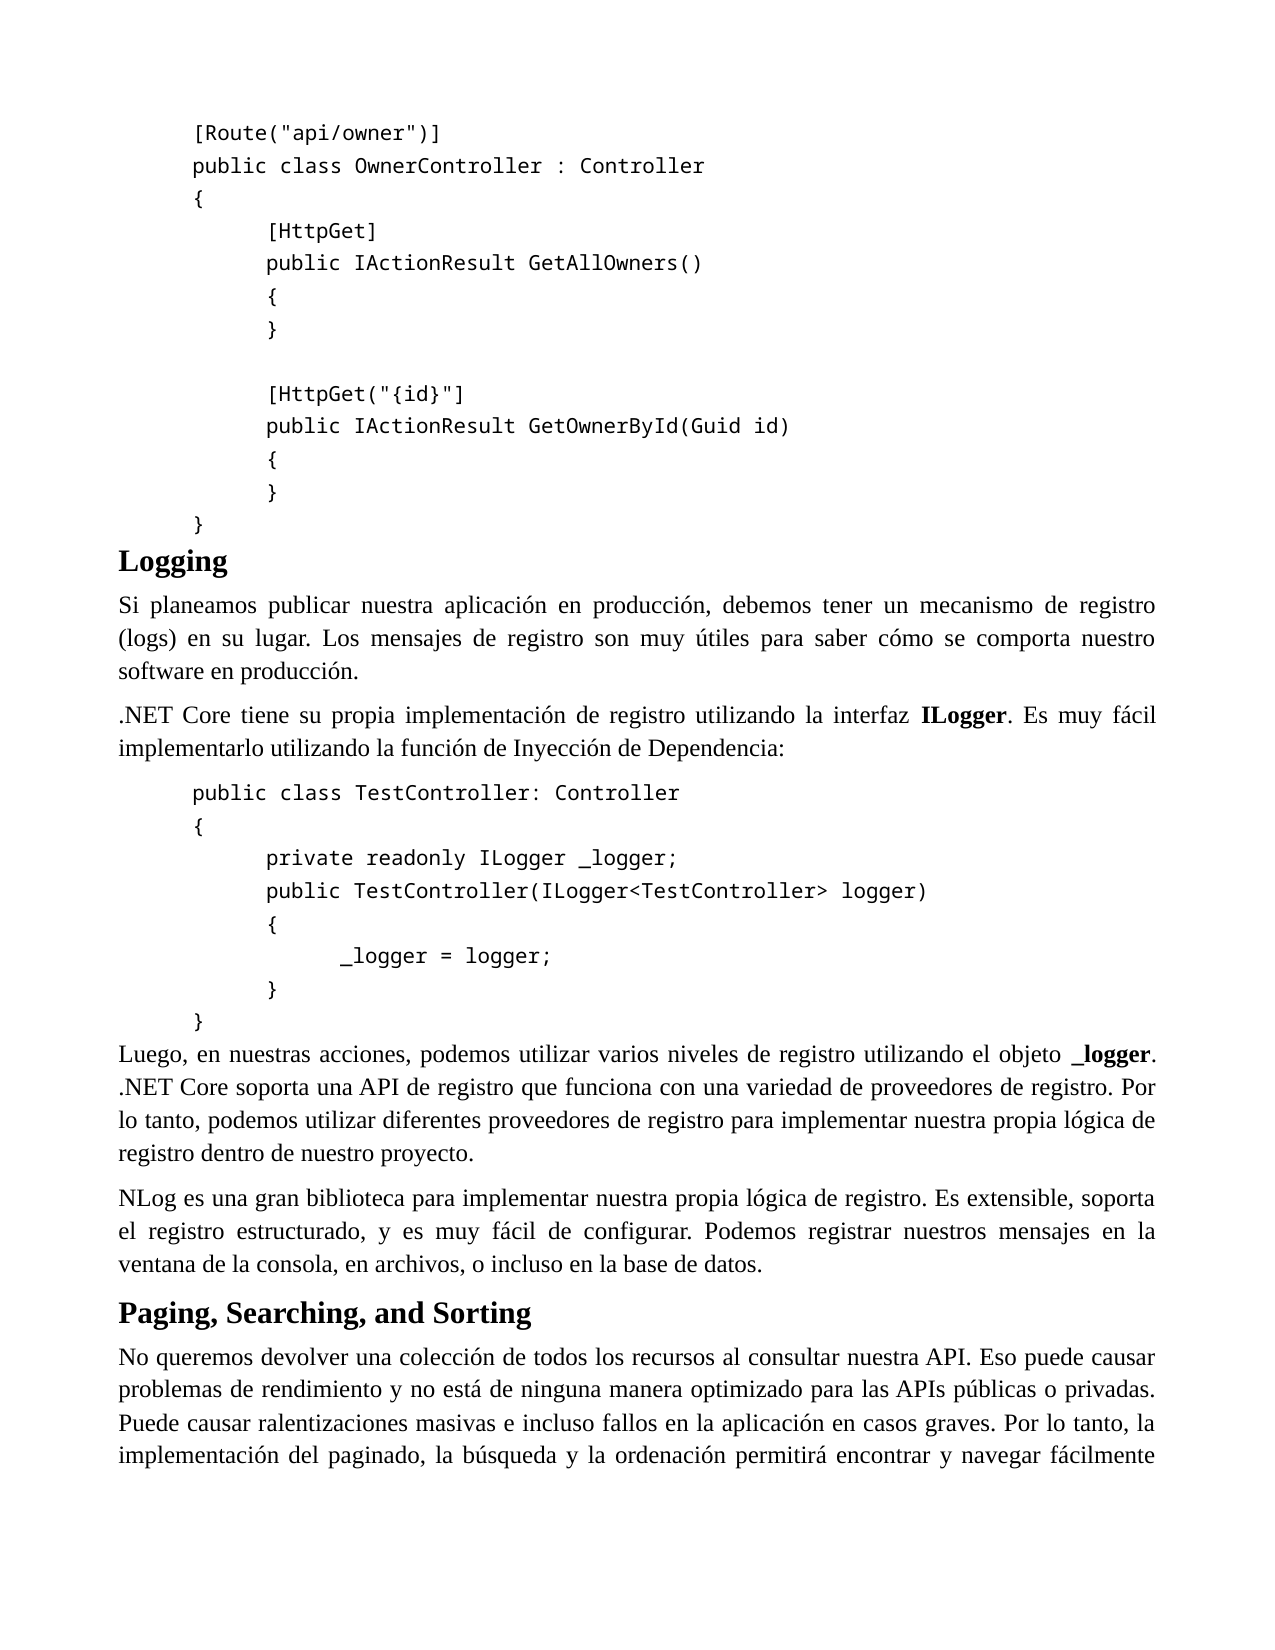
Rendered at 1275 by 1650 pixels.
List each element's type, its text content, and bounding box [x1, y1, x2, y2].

text } [266, 477, 1157, 505]
text NLog es una gran biblioteca para implementar nuestra propia lógica de registro. Es extensible, soporta el registro estructurado, y es muy fácil de configurar. Podemos registrar nuestros mensajes en la ventana de la consola, en archivos, o incluso en la base de datos. [118, 1183, 1157, 1278]
text private readonly ILogger _logger; [192, 843, 1157, 872]
text public TestController(ILogger<TestController> logger) [266, 876, 1157, 904]
text Luego, en nuestras acciones, podemos utilizar varios niveles de registro utilizando el objeto _logger. .NET Core soporta una API de registro que funciona con una variedad de proveedores de registro. Por lo tanto, podemos utilizar diferentes proveedores de registro para implementar nuestra propia lógica de registro dentro de nuestro proyecto. [118, 1039, 1157, 1167]
text .NET Core tiene su propia implementación de registro utilizando la interfaz ILogger. Es muy fácil implementarlo utilizando la función de Inyección de Dependencia: [118, 701, 1157, 762]
subtitle Paging, Searching, and Sorting [118, 1294, 1157, 1330]
text No queremos devolver una colección de todos los recursos al consultar nuestra API. Eso puede causar problemas de rendimiento y no está de ninguna manera optimizado para las APIs públicas o privadas. Puede causar ralentizaciones masivas e incluso fallos en la aplicación en casos graves. Por lo tanto, la implementación del paginado, la búsqueda y la ordenación permitirá encontrar y navegar fácilmente [118, 1342, 1157, 1469]
text public IActionResult GetOwnerById(Guid id) [266, 412, 1157, 440]
text { [266, 444, 1157, 473]
text _logger = logger; [340, 941, 1157, 970]
text [HttpGet] [266, 216, 1157, 244]
text public class TestController: Controller [192, 778, 1157, 807]
text { [192, 811, 1157, 839]
text public IActionResult GetAllOwners() [266, 248, 1157, 277]
text public class OwnerController : Controller [192, 151, 1157, 179]
text } [192, 509, 1157, 538]
text [HttpGet("{id}"] [266, 379, 1157, 407]
text { [266, 281, 1157, 309]
text } [266, 974, 1157, 1002]
text { [192, 183, 1157, 212]
text [Route("api/owner")] [192, 118, 1147, 147]
text Si planeamos publicar nuestra aplicación en producción, debemos tener un mecanismo de registro (logs) en su lugar. Los mensajes de registro son muy útiles para saber cómo se comporta nuestro software en producción. [118, 590, 1157, 684]
subtitle Logging [118, 542, 1157, 578]
text } [266, 314, 1157, 342]
text } [192, 1007, 1157, 1035]
text { [266, 909, 1157, 937]
